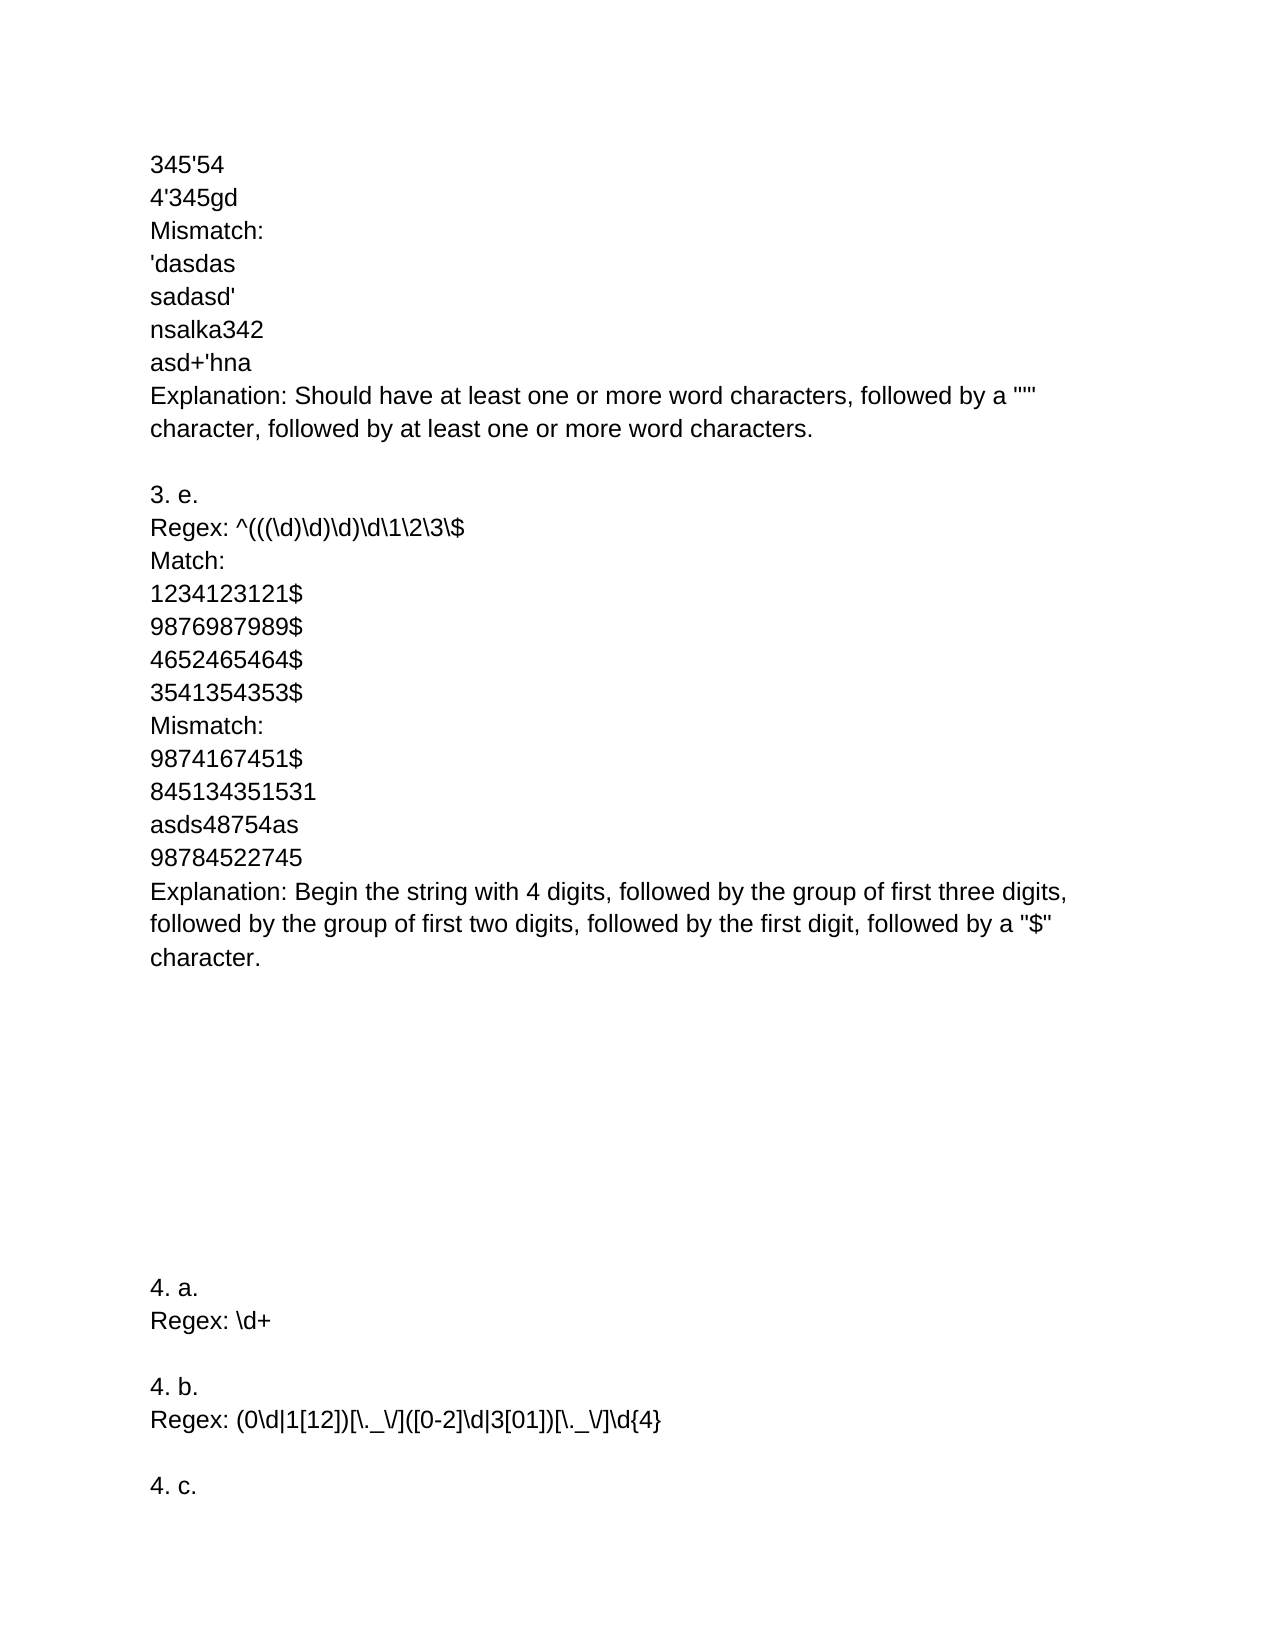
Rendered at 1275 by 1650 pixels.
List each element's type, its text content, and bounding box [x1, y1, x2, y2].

text Mismatch: [150, 216, 1125, 245]
text 1234123121$ [150, 579, 1125, 608]
text 345'54 [150, 150, 1125, 179]
text 9874167451$ [150, 744, 1125, 773]
text Explanation: Should have at least one or more word characters, followed by a "'" character, followed by at least one or more word characters. [150, 381, 1125, 443]
text 4. c. [150, 1471, 1125, 1499]
text 4. a. [150, 1273, 1125, 1301]
text Regex: \d+ [150, 1306, 1125, 1334]
text 4652465464$ [150, 645, 1125, 674]
text 3541354353$ [150, 678, 1125, 707]
text Mismatch: [150, 711, 1125, 740]
text Explanation: Begin the string with 4 digits, followed by the group of first three digits, followed by the group of first two digits, followed by the first digit, followed by a "$" character. [150, 876, 1125, 971]
text asds48754as [150, 810, 1125, 839]
text 9876987989$ [150, 612, 1125, 641]
text Regex: (0\d|1[12])[\._\/]([0-2]\d|3[01])[\._\/]\d{4} [150, 1405, 1125, 1433]
text Match: [150, 546, 1125, 575]
text asd+'hna [150, 348, 1125, 377]
text 845134351531 [150, 777, 1125, 806]
text 4'345gd [150, 183, 1125, 212]
text Regex: ^(((\d)\d)\d)\d\1\2\3\$ [150, 513, 1125, 542]
text sadasd' [150, 282, 1125, 311]
text 3. e. [150, 480, 1125, 509]
text nsalka342 [150, 315, 1125, 344]
text 98784522745 [150, 843, 1125, 872]
text 'dasdas [150, 249, 1125, 278]
text 4. b. [150, 1372, 1125, 1401]
